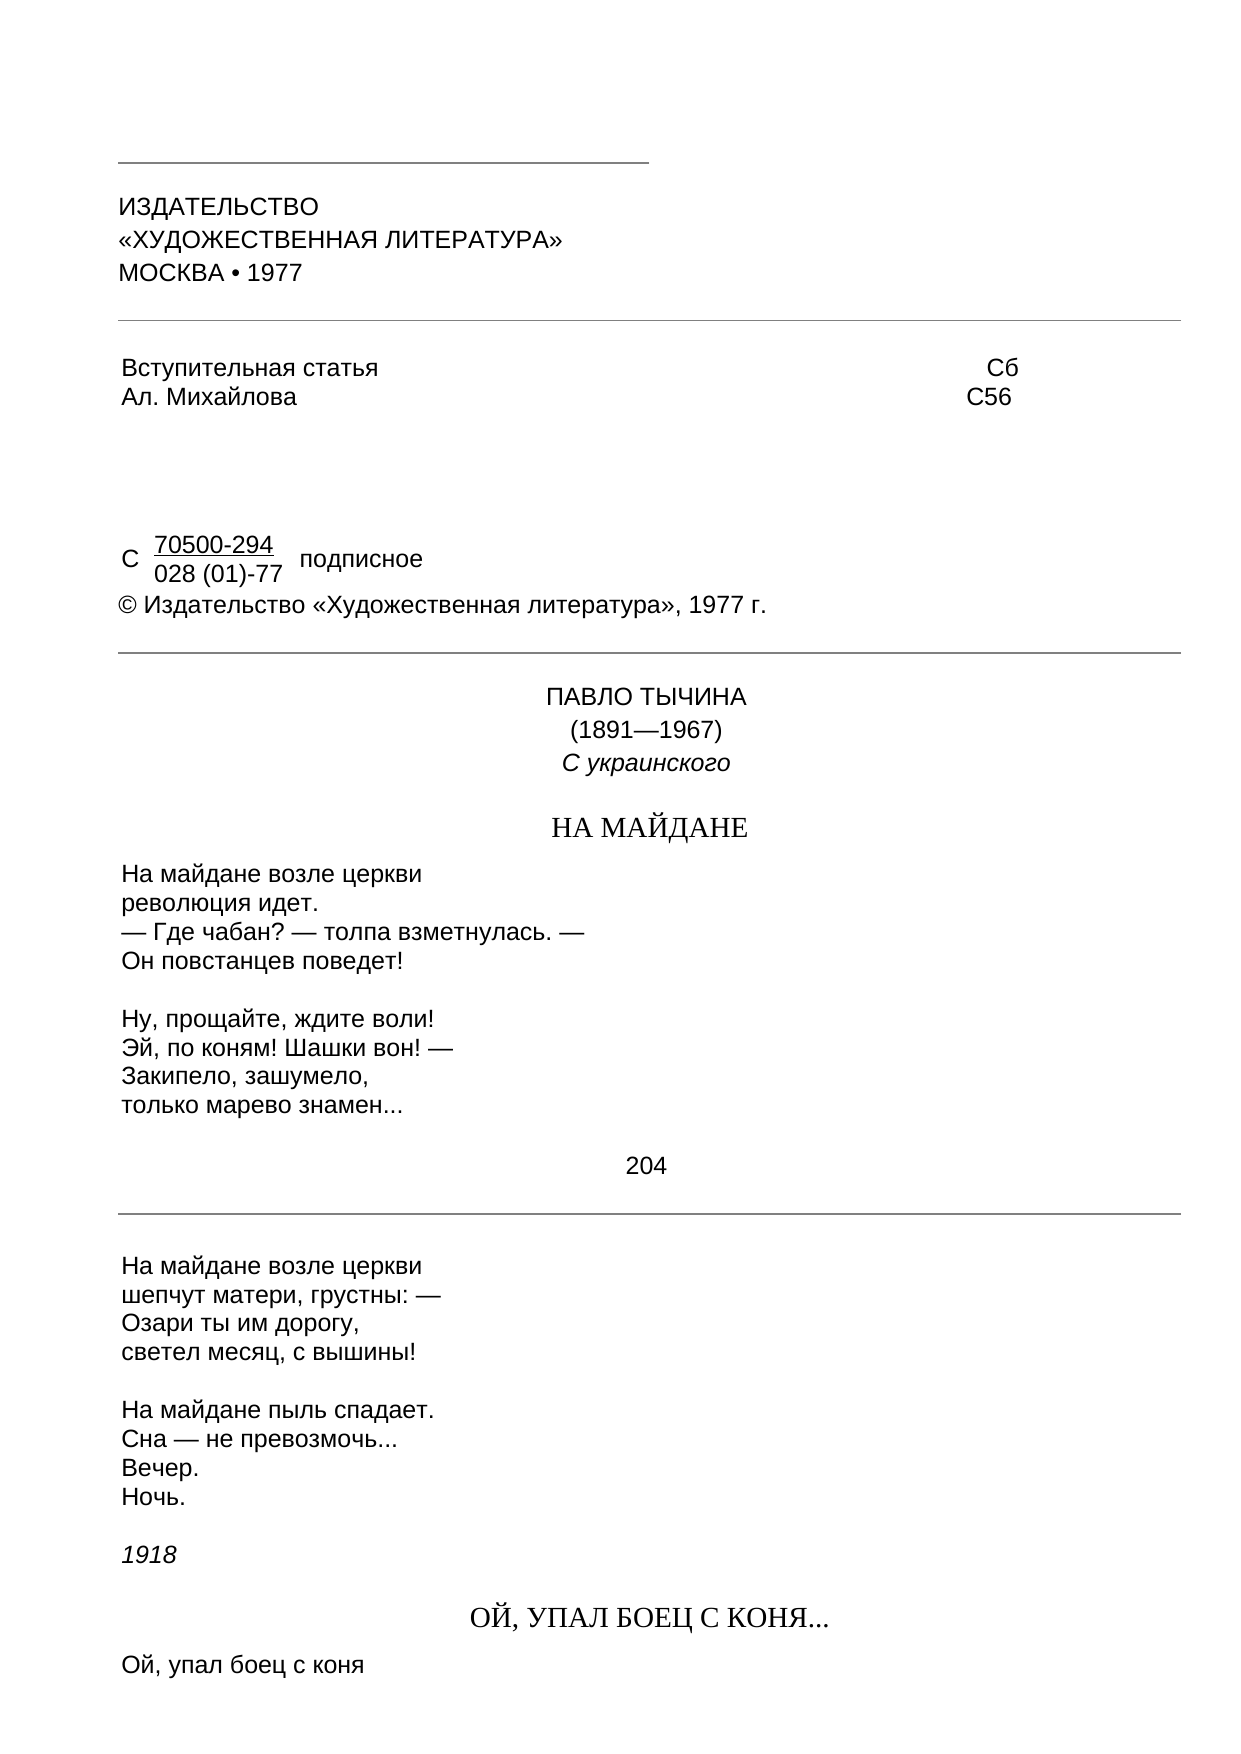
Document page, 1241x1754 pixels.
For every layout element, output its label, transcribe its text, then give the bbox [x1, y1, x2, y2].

subtitle ОЙ, УПАЛ БОЕЦ С КОНЯ... [118, 1601, 1181, 1634]
table_header Сб С56 [828, 350, 1022, 413]
subtitle НА МАЙДАНЕ [118, 810, 1181, 844]
text ПАВЛО ТЫЧИНА (1891—1967) С украинского [118, 682, 1181, 777]
table_header На майдане возле церкви шепчут матери, грустны: — Озари ты им дорогу, светел месяц, с вышины! На майдане пыль спадает. Сна — не превозмочь... Вечер. Ночь. 1918 [118, 1248, 461, 1586]
text 204 [118, 1151, 1181, 1180]
table_header подписное [296, 527, 446, 590]
text ИЗДАТЕЛЬСТВО «ХУДОЖЕСТВЕННАЯ ЛИТЕРАТУРА» МОСКВА • 1977 [118, 192, 1181, 287]
table_header С [118, 527, 151, 590]
table_header 70500-294 028 (01)-77 [151, 527, 296, 590]
table_header Вступительная статья Ал. Михайлова [118, 350, 828, 413]
table_header Ой, упал боец с коня [118, 1647, 516, 1681]
text © Издательство «Художественная литература», 1977 г. [118, 590, 1181, 619]
table_header На майдане возле церкви революция идет. — Где чабан? — толпа взметнулась. — Он повстанцев поведет! Ну, прощайте, ждите воли! Эй, по коням! Шашки вон! — Закипело, зашумело, только марево знамен... [118, 856, 605, 1151]
